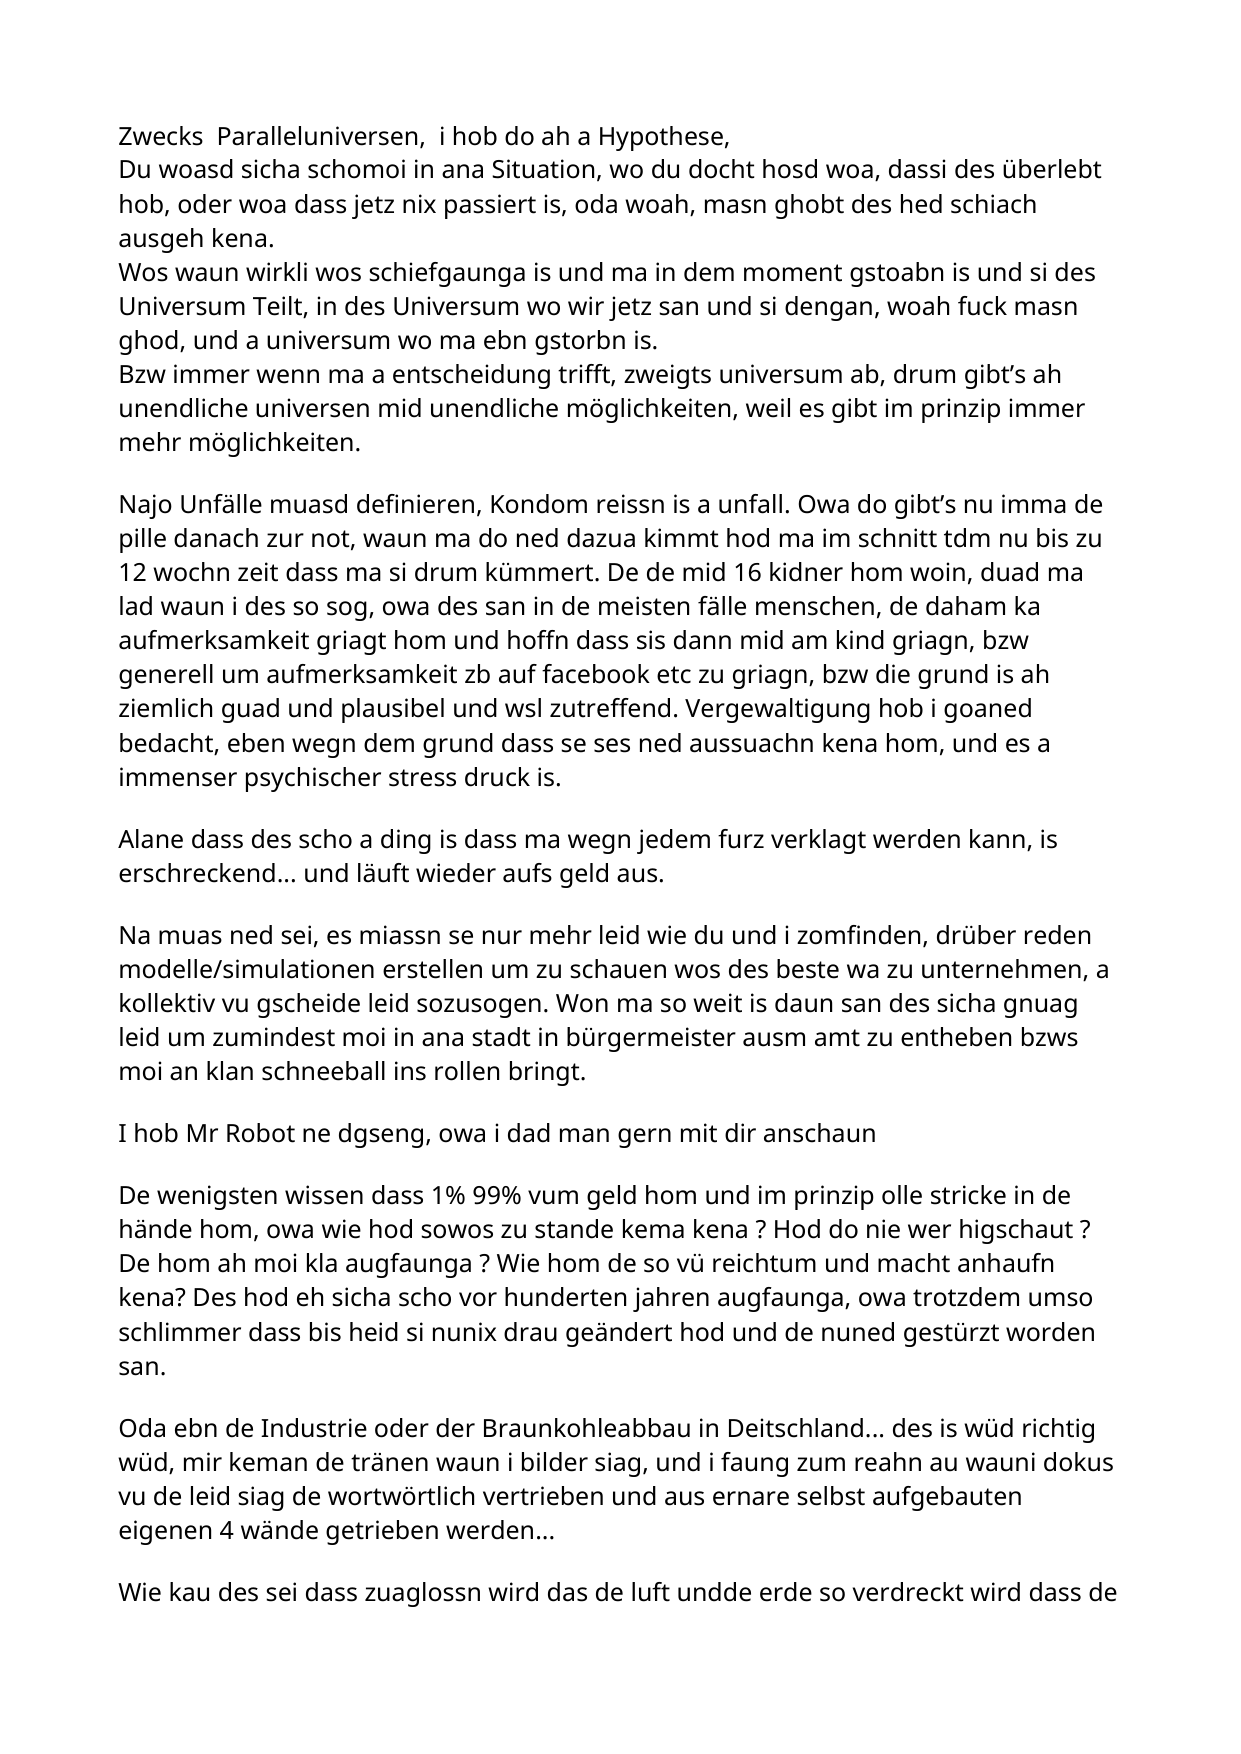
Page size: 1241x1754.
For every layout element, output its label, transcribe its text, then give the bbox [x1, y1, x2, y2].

text I hob Mr Robot ne dgseng, owa i dad man gern mit dir anschaun [118, 1116, 1122, 1150]
text Wie kau des sei dass zuaglossn wird das de luft undde erde so verdreckt wird dass de [118, 1574, 1122, 1609]
text Zwecks Paralleluniversen, i hob do ah a Hypothese, Du woasd sicha schomoi in ana Situation, wo du docht hosd woa, dassi des überlebt hob, oder woa dass jetz nix passiert is, oda woah, masn ghobt des hed schiach ausgeh kena. Wos waun wirkli wos schiefgaunga is und ma in dem moment gstoabn is und si des Universum Teilt, in des Universum wo wir jetz san und si dengan, woah fuck masn ghod, und a universum wo ma ebn gstorbn is. Bzw immer wenn ma a entscheidung trifft, zweigts universum ab, drum gibt’s ah unendliche universen mid unendliche möglichkeiten, weil es gibt im prinzip immer mehr möglichkeiten. [118, 118, 1122, 459]
text Alane dass des scho a ding is dass ma wegn jedem furz verklagt werden kann, is erschreckend... und läuft wieder aufs geld aus. [118, 821, 1122, 889]
text De wenigsten wissen dass 1% 99% vum geld hom und im prinzip olle stricke in de hände hom, owa wie hod sowos zu stande kema kena ? Hod do nie wer higschaut ? De hom ah moi kla augfaunga ? Wie hom de so vü reichtum und macht anhaufn kena? Des hod eh sicha scho vor hunderten jahren augfaunga, owa trotzdem umso schlimmer dass bis heid si nunix drau geändert hod und de nuned gestürzt worden san. [118, 1178, 1122, 1382]
text Na muas ned sei, es miassn se nur mehr leid wie du und i zomfinden, drüber reden modelle/simulationen erstellen um zu schauen wos des beste wa zu unternehmen, a kollektiv vu gscheide leid sozusogen. Won ma so weit is daun san des sicha gnuag leid um zumindest moi in ana stadt in bürgermeister ausm amt zu entheben bzws moi an klan schneeball ins rollen bringt. [118, 917, 1122, 1088]
text Oda ebn de Industrie oder der Braunkohleabbau in Deitschland... des is wüd richtig wüd, mir keman de tränen waun i bilder siag, und i faung zum reahn au wauni dokus vu de leid siag de wortwörtlich vertrieben und aus ernare selbst aufgebauten eigenen 4 wände getrieben werden... [118, 1410, 1122, 1547]
text Najo Unfälle muasd definieren, Kondom reissn is a unfall. Owa do gibt’s nu imma de pille danach zur not, waun ma do ned dazua kimmt hod ma im schnitt tdm nu bis zu 12 wochn zeit dass ma si drum kümmert. De de mid 16 kidner hom woin, duad ma lad waun i des so sog, owa des san in de meisten fälle menschen, de daham ka aufmerksamkeit griagt hom und hoffn dass sis dann mid am kind griagn, bzw generell um aufmerksamkeit zb auf facebook etc zu griagn, bzw die grund is ah ziemlich guad und plausibel und wsl zutreffend. Vergewaltigung hob i goaned bedacht, eben wegn dem grund dass se ses ned aussuachn kena hom, und es a immenser psychischer stress druck is. [118, 487, 1122, 793]
